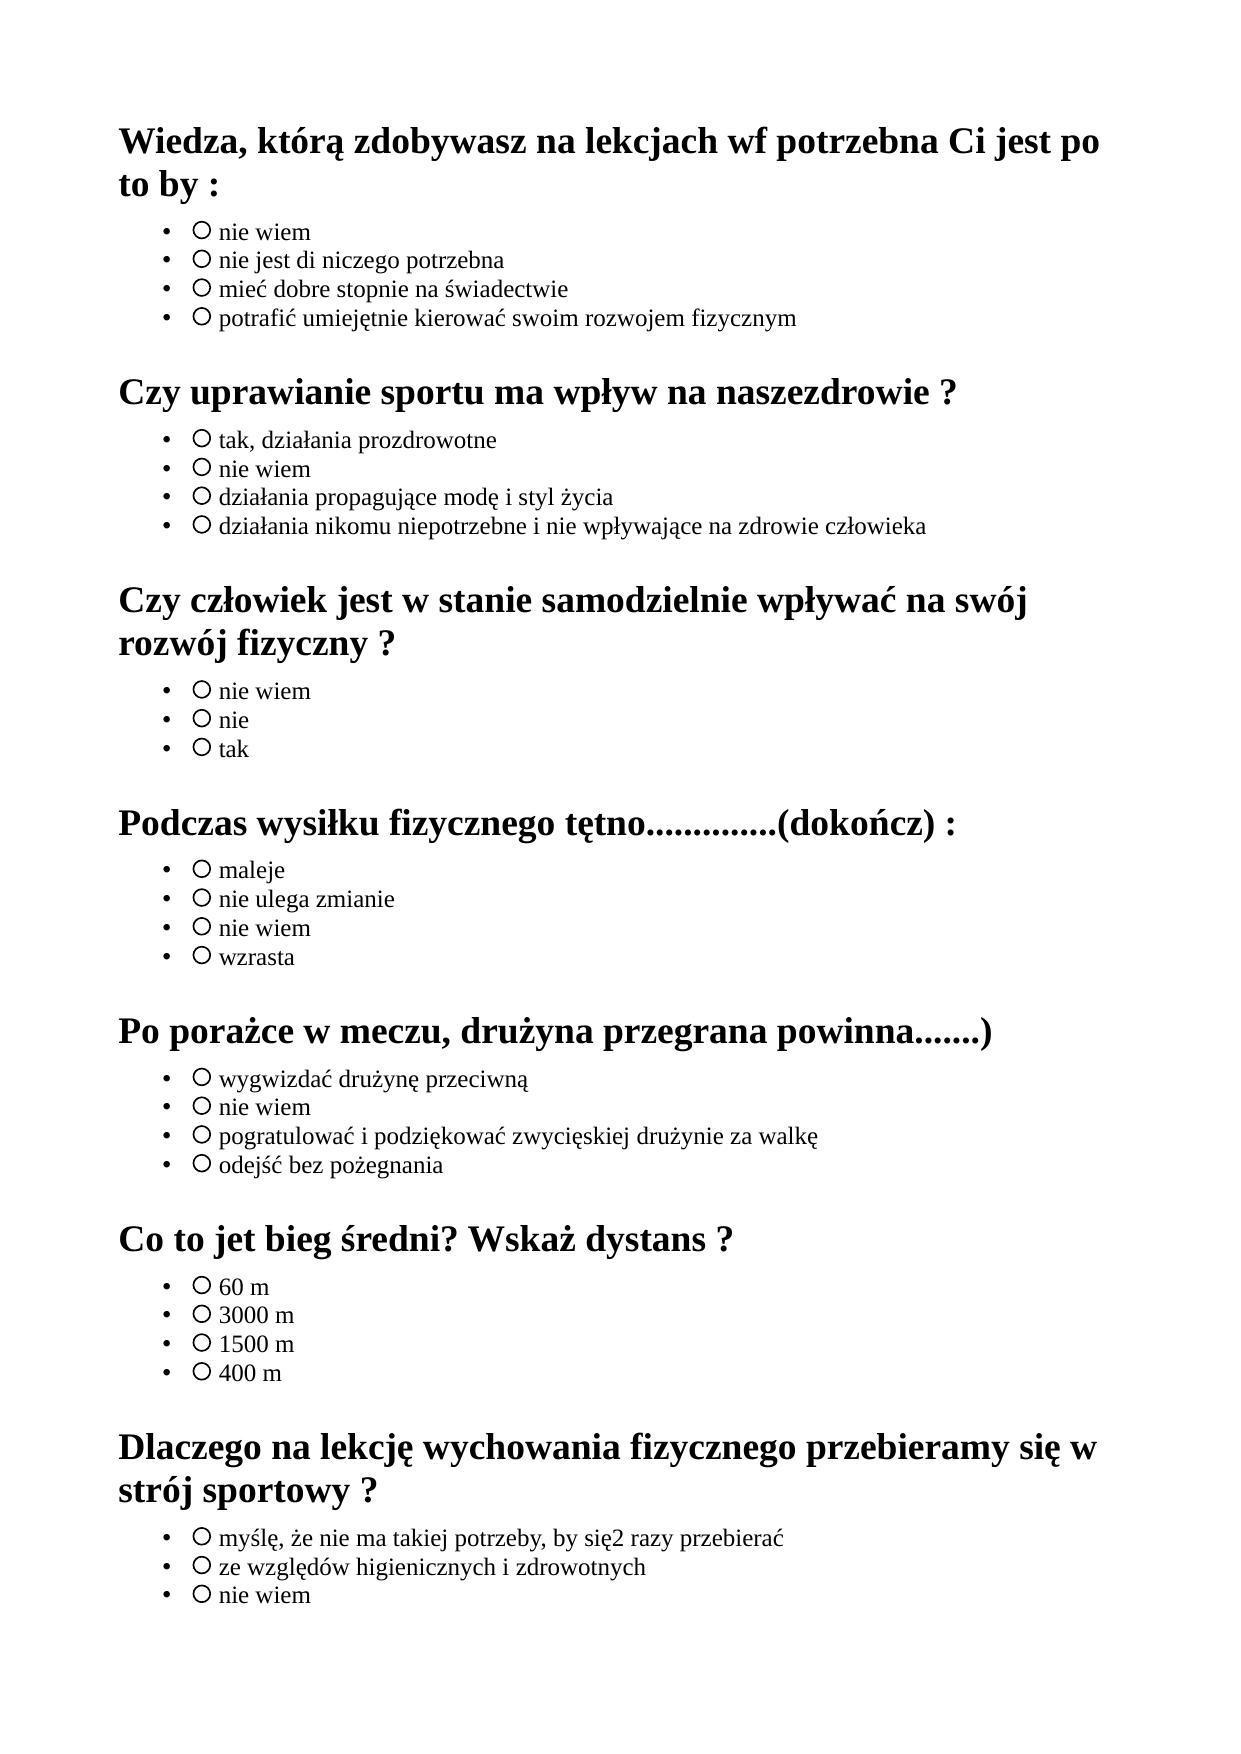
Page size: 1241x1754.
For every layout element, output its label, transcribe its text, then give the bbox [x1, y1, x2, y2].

subtitle Co to jet bieg średni? Wskaż dystans ? [118, 1216, 1122, 1259]
list pogratulować i podziękować zwycięskiej drużynie za walkę [162, 1121, 1122, 1150]
list 60 m [162, 1272, 1122, 1301]
list działania nikomu niepotrzebne i nie wpływające na zdrowie człowieka [162, 511, 1122, 540]
list potrafić umiejętnie kierować swoim rozwojem fizycznym [162, 303, 1122, 332]
list nie wiem [162, 1581, 1122, 1609]
list 400 m [162, 1358, 1122, 1387]
list nie [162, 705, 1122, 734]
list działania propagujące modę i styl życia [162, 482, 1122, 511]
list odejść bez pożegnania [162, 1150, 1122, 1179]
list nie wiem [162, 913, 1122, 942]
list maleje [162, 856, 1122, 884]
list wzrasta [162, 942, 1122, 971]
list wygwizdać drużynę przeciwną [162, 1064, 1122, 1092]
subtitle Dlaczego na lekcję wychowania fizycznego przebieramy się w strój sportowy ? [118, 1424, 1122, 1511]
list ze względów higienicznych i zdrowotnych [162, 1552, 1122, 1581]
list 3000 m [162, 1301, 1122, 1329]
list nie jest di niczego potrzebna [162, 246, 1122, 274]
list nie ulega zmianie [162, 884, 1122, 913]
list mieć dobre stopnie na świadectwie [162, 274, 1122, 303]
subtitle Podczas wysiłku fizycznego tętno..............(dokończ) : [118, 800, 1122, 843]
list 1500 m [162, 1329, 1122, 1358]
list myślę, że nie ma takiej potrzeby, by się2 razy przebierać [162, 1523, 1122, 1552]
list tak [162, 734, 1122, 762]
list tak, działania prozdrowotne [162, 425, 1122, 454]
list nie wiem [162, 676, 1122, 705]
list nie wiem [162, 1092, 1122, 1121]
subtitle Po porażce w meczu, drużyna przegrana powinna.......) [118, 1008, 1122, 1051]
subtitle Czy uprawianie sportu ma wpływ na naszezdrowie ? [118, 369, 1122, 412]
list nie wiem [162, 454, 1122, 482]
subtitle Czy człowiek jest w stanie samodzielnie wpływać na swój rozwój fizyczny ? [118, 577, 1122, 664]
list nie wiem [162, 217, 1122, 246]
subtitle Wiedza, którą zdobywasz na lekcjach wf potrzebna Ci jest po to by : [118, 118, 1122, 204]
